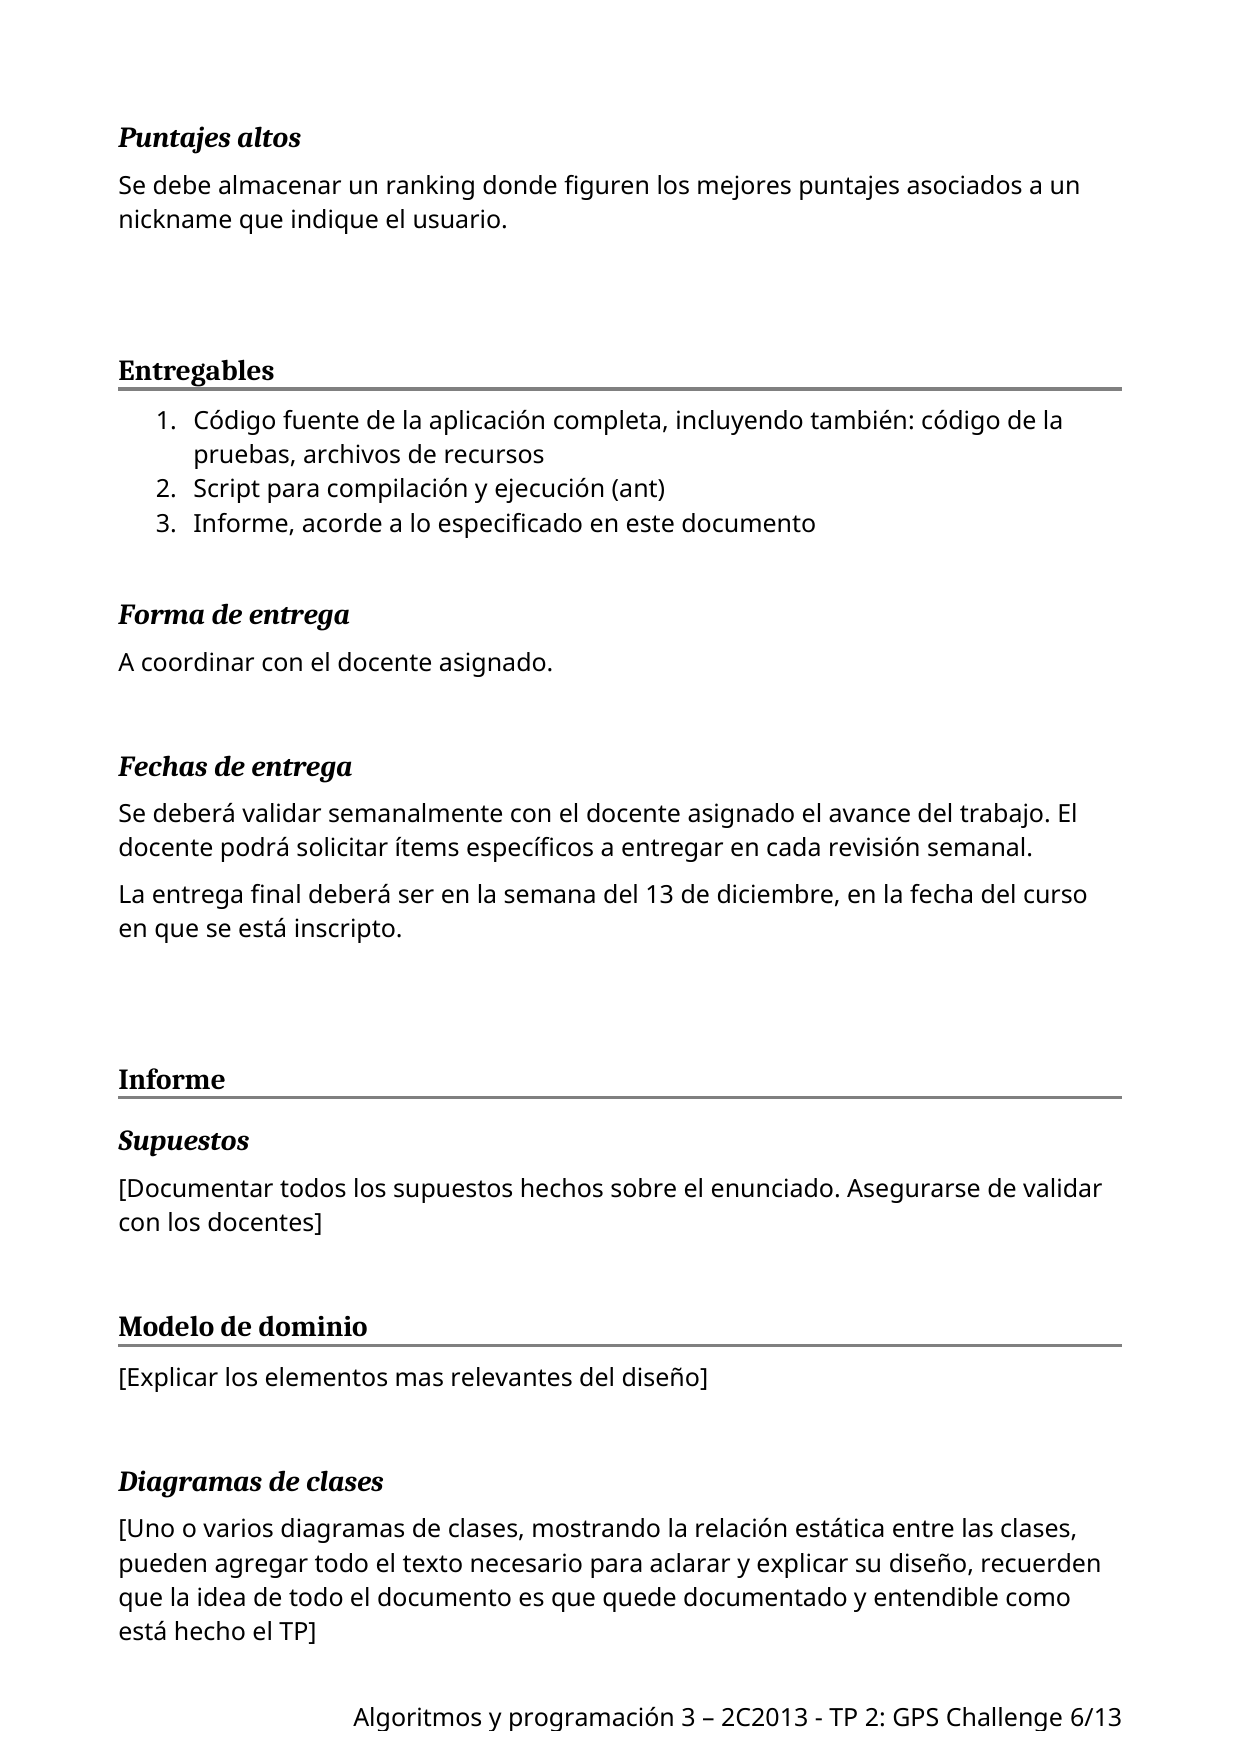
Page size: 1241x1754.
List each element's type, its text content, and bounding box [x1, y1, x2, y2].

text La entrega final deberá ser en la semana del 13 de diciembre, en la fecha del curso en que se está inscripto. [118, 877, 1122, 945]
subtitle Modelo de dominio [118, 1310, 1122, 1344]
subtitle Entregables [118, 354, 1122, 387]
text [Uno o varios diagramas de clases, mostrando la relación estática entre las clases, pueden agregar todo el texto necesario para aclarar y explicar su diseño, recuerden que la idea de todo el documento es que quede documentado y entendible como está hecho el TP] [118, 1511, 1122, 1647]
subtitle Supuestos [118, 1124, 1122, 1158]
text A coordinar con el docente asignado. [118, 644, 1122, 678]
text [Documentar todos los supuestos hechos sobre el enunciado. Asegurarse de validar con los docentes] [118, 1171, 1122, 1239]
list Informe, acorde a lo especificado en este documento [156, 505, 1122, 539]
list Código fuente de la aplicación completa, incluyendo también: código de la pruebas, archivos de recursos [156, 403, 1122, 471]
subtitle Fechas de entrega [118, 750, 1122, 783]
subtitle Forma de entrega [118, 598, 1122, 632]
list Script para compilación y ejecución (ant) [156, 471, 1122, 505]
subtitle Puntajes altos [118, 122, 1122, 155]
text [Explicar los elementos mas relevantes del diseño] [118, 1359, 1122, 1393]
subtitle Diagramas de clases [118, 1465, 1122, 1499]
subtitle Informe [118, 1063, 1122, 1096]
text Se debe almacenar un ranking donde figuren los mejores puntajes asociados a un nickname que indique el usuario. [118, 168, 1122, 236]
text Se deberá validar semanalmente con el docente asignado el avance del trabajo. El docente podrá solicitar ítems específicos a entregar en cada revisión semanal. [118, 796, 1122, 864]
